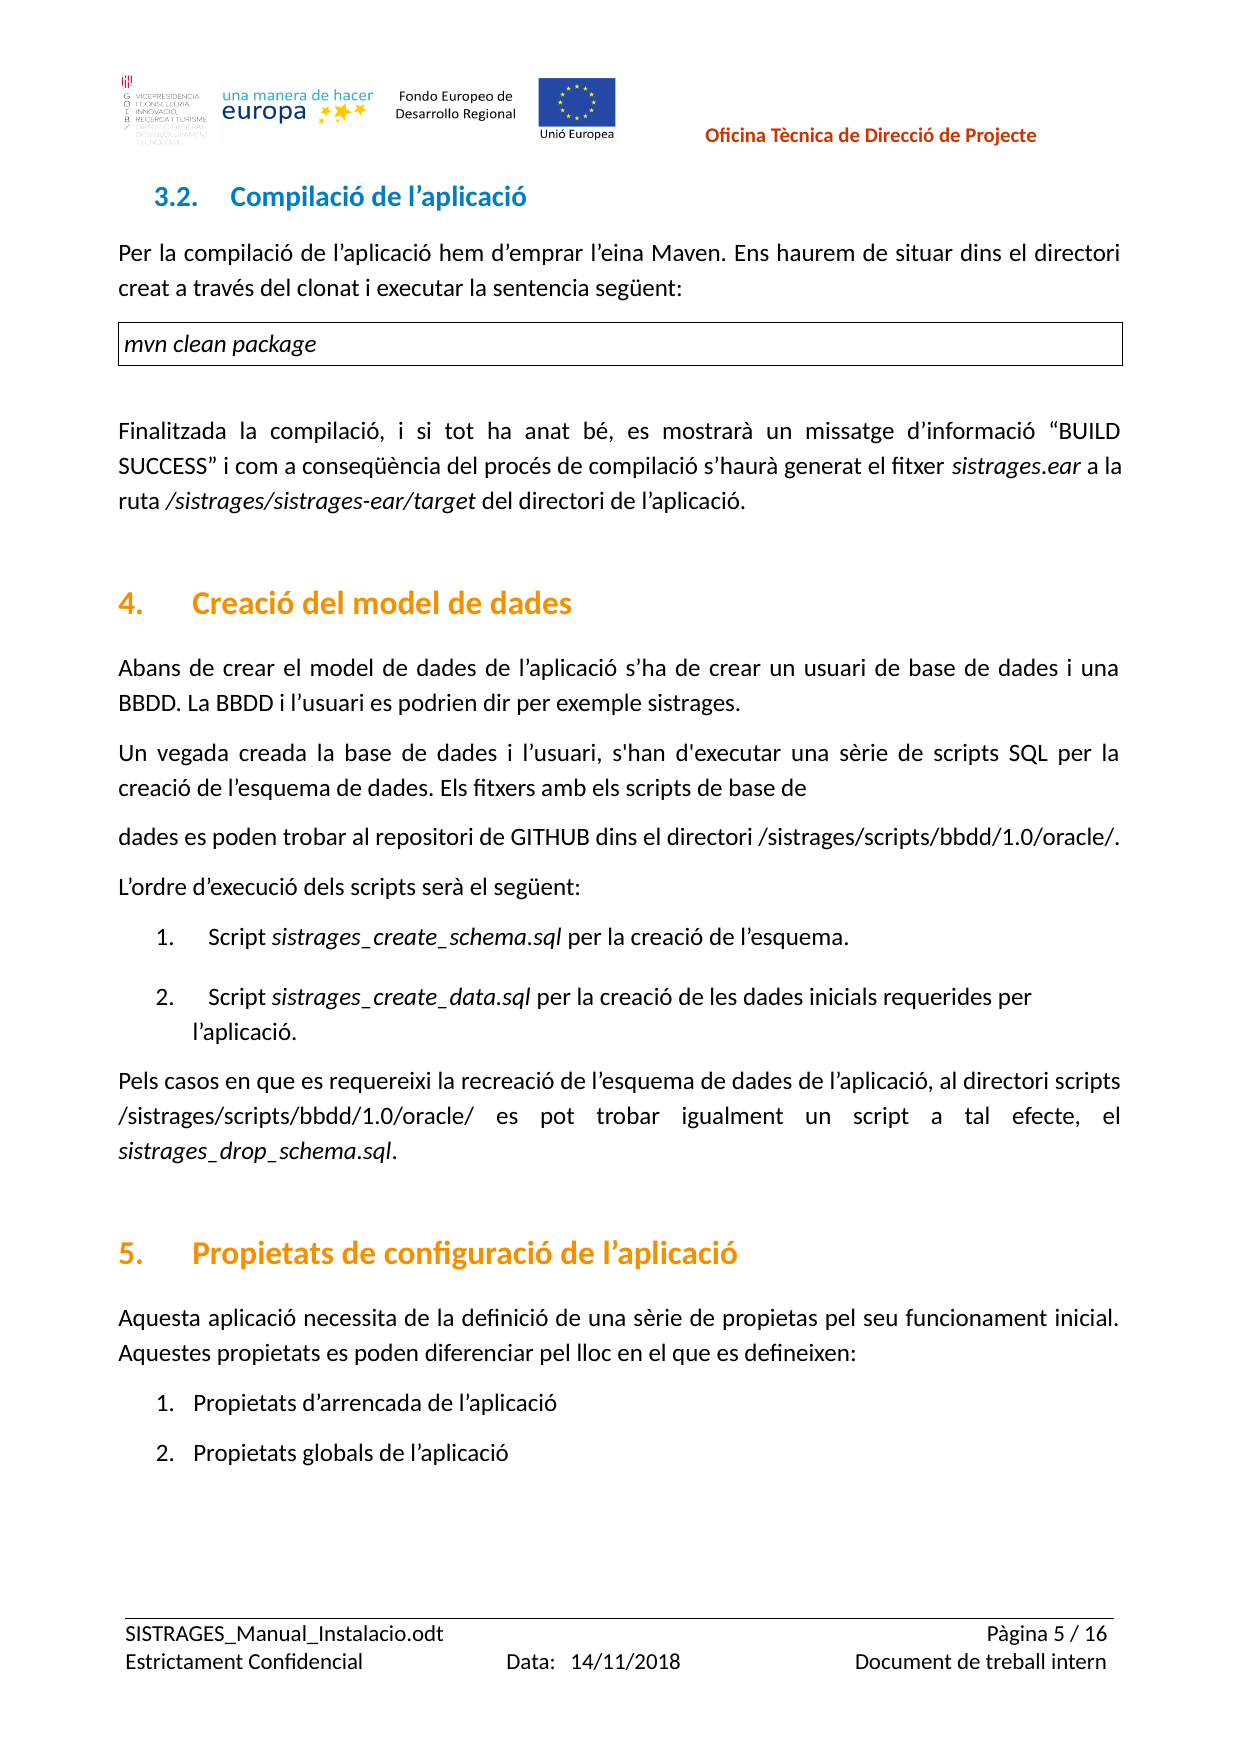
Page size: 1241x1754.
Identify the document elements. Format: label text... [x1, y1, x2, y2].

text Aquesta aplicació necessita de la definició de una sèrie de propietas pel seu funcionament inicial. Aquestes propietats es poden diferenciar pel lloc en el que es defineixen: [118, 1303, 1122, 1368]
subtitle Propietats de configuració de l’aplicació [118, 1232, 1122, 1273]
text 1. Script sistrages_create_schema.sql per la creació de l’esquema. [155, 921, 1122, 951]
text Finalitzada la compilació, i si tot ha anat bé, es mostrarà un missatge d’informació “BUILD SUCCESS” i com a conseqüència del procés de compilació s’haurà generat el fitxer sistrages.ear a la ruta /sistrages/sistrages-ear/target del directori de l’aplicació. [118, 415, 1122, 516]
picture [219, 73, 621, 147]
text Abans de crear el model de dades de l’aplicació s’ha de crear un usuari de base de dades i una BBDD. La BBDD i l’usuari es podrien dir per exemple sistrages. [118, 652, 1122, 718]
text Per la compilació de l’aplicació hem d’emprar l’eina Maven. Ens haurem de situar dins el directori creat a través del clonat i executar la sentencia següent: [118, 237, 1122, 302]
table_header mvn clean package [119, 323, 1122, 364]
picture [118, 73, 213, 147]
text L’ordre d’execució dels scripts serà el següent: [118, 871, 1122, 902]
text dades es poden trobar al repositori de GITHUB dins el directori /sistrages/scripts/bbdd/1.0/oracle/. [118, 821, 1122, 852]
list Propietats globals de l’aplicació [156, 1437, 1122, 1467]
text Pels casos en que es requereixi la recreació de l’esquema de dades de l’aplicació, al directori scripts /sistrages/scripts/bbdd/1.0/oracle/ es pot trobar igualment un script a tal efecte, el sistrages_drop_schema.sql. [118, 1066, 1122, 1166]
subtitle Compilació de l’aplicació [153, 178, 1122, 213]
text Un vegada creada la base de dades i l’usuari, s'han d'executar una sèrie de scripts SQL per la creació de l’esquema de dades. Els fitxers amb els scripts de base de [118, 737, 1122, 802]
text 2. Script sistrages_create_data.sql per la creació de les dades inicials requerides per l’aplicació. [155, 981, 1122, 1046]
subtitle Creació del model de dades [118, 582, 1122, 623]
list Propietats d’arrencada de l’aplicació [156, 1387, 1122, 1418]
